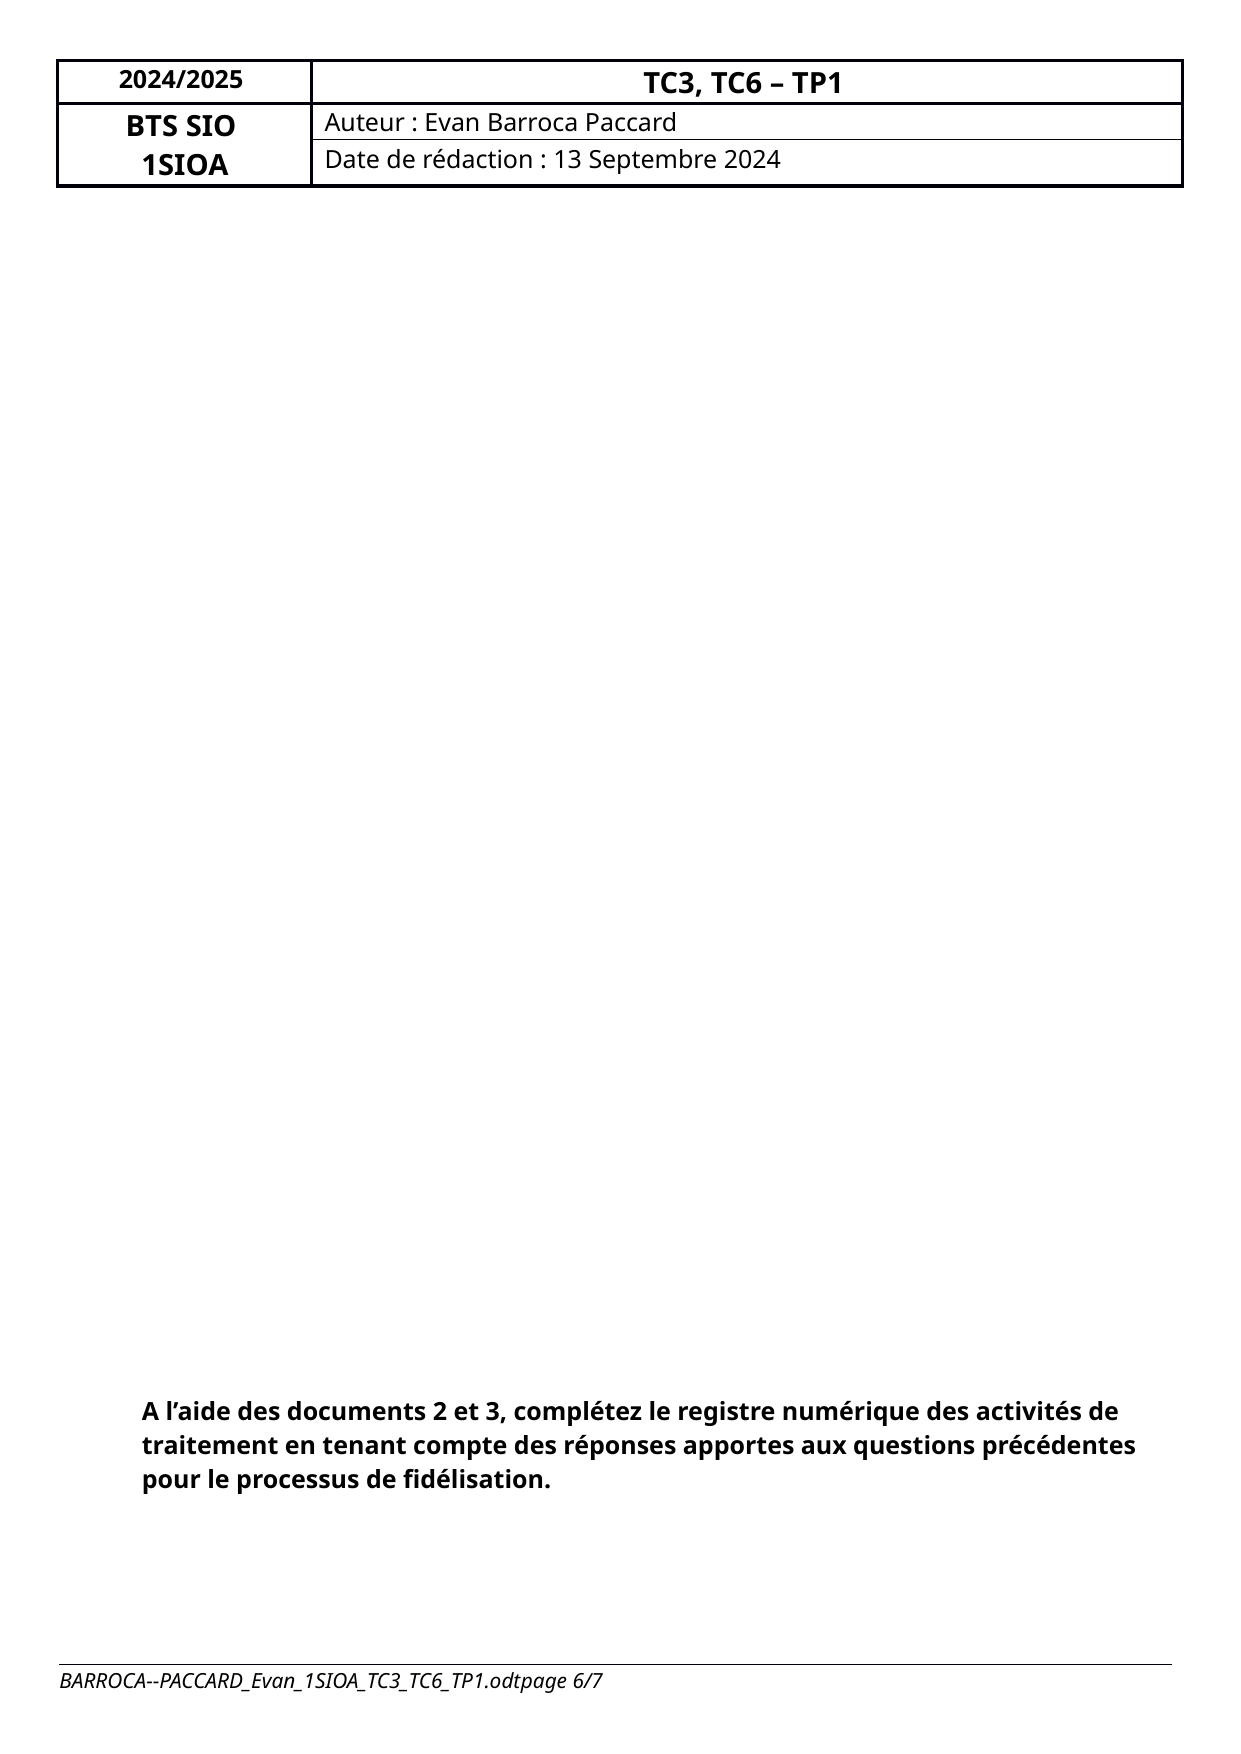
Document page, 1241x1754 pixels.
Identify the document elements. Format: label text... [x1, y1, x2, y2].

text A l’aide des documents 2 et 3, complétez le registre numérique des activités de traitement en tenant compte des réponses apportes aux questions précédentes pour le processus de fidélisation. [68, 1393, 1172, 1496]
